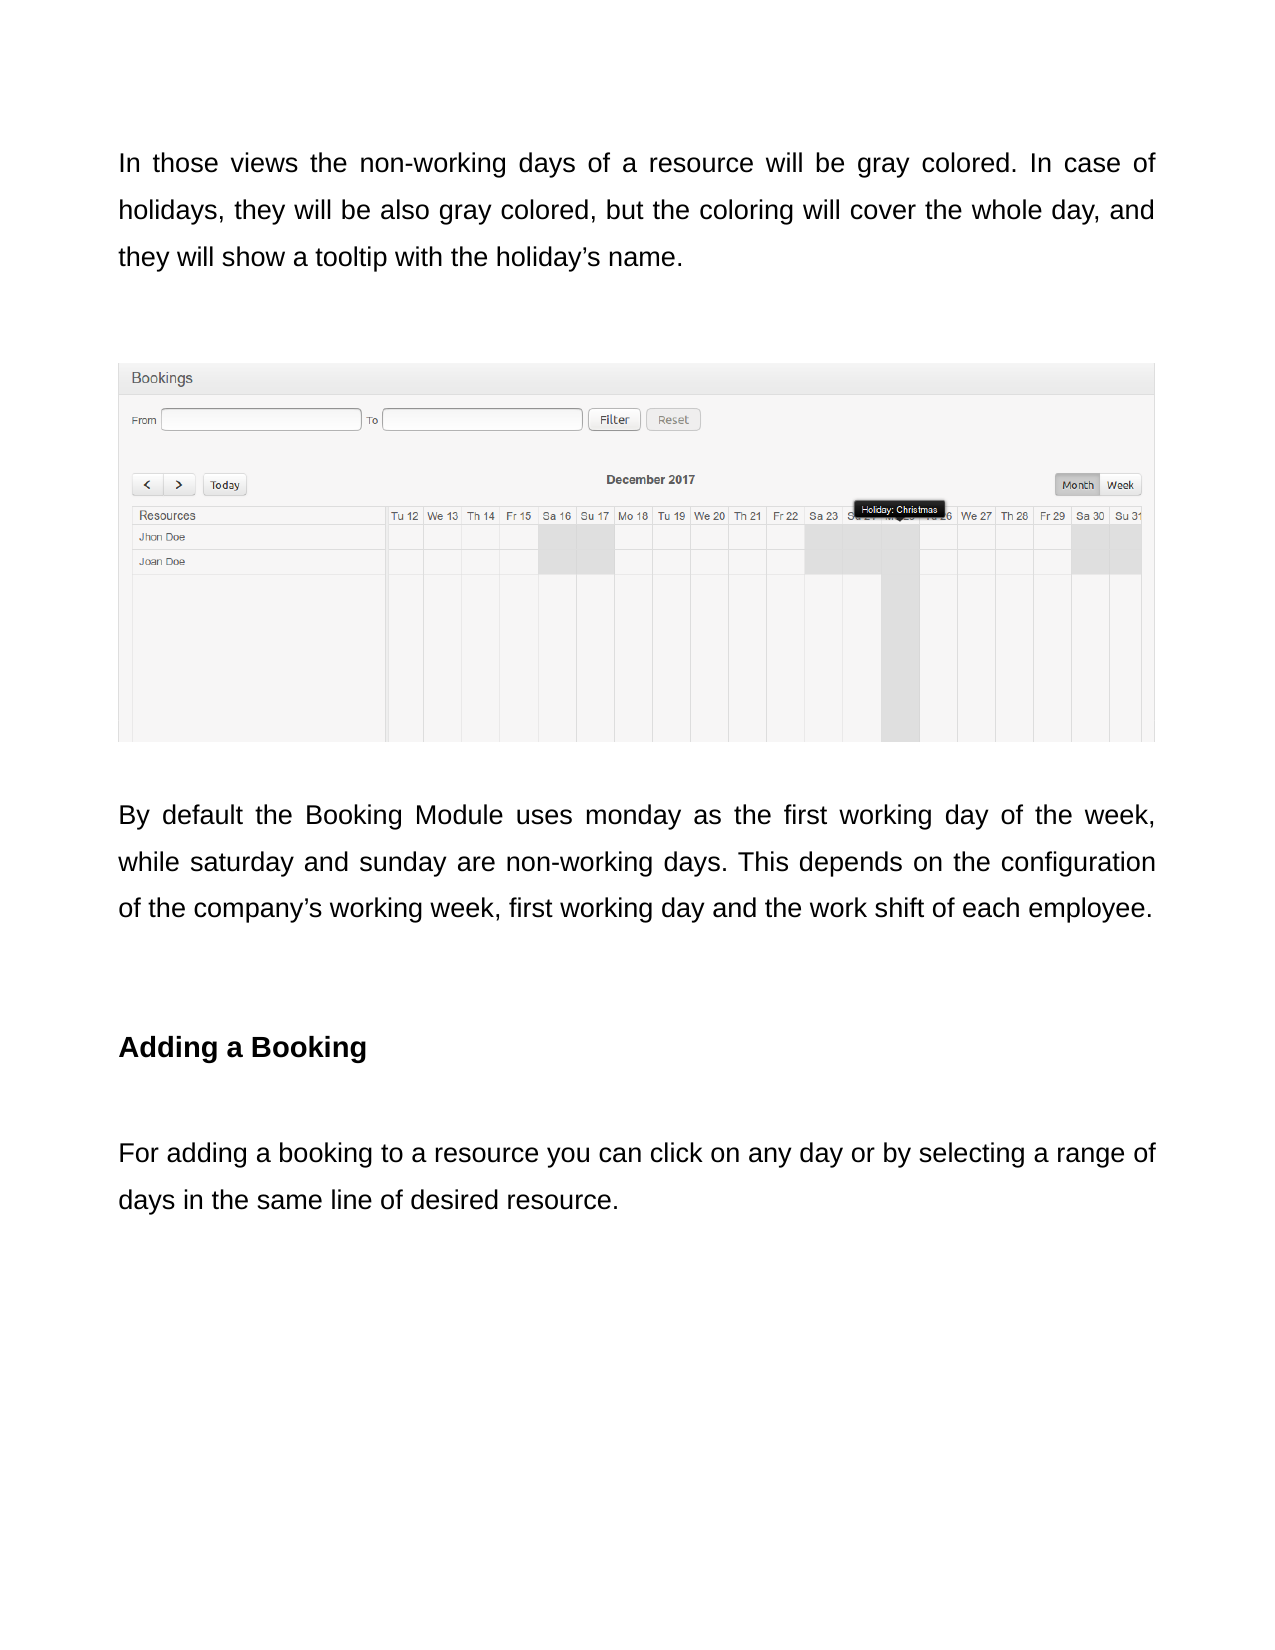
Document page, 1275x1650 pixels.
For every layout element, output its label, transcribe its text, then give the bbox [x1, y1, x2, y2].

picture [118, 363, 1157, 742]
subtitle Adding a Booking [118, 1030, 1157, 1063]
text For adding a booking to a resource you can click on any day or by selecting a range of days in the same line of desired resource. [118, 1137, 1157, 1216]
text By default the Booking Module uses monday as the first working day of the week, while saturday and sunday are non-working days. This depends on the configuration of the company’s working week, first working day and the work shift of each employee. [118, 799, 1157, 924]
text In those views the non-working days of a resource will be gray colored. In case of holidays, they will be also gray colored, but the coloring will cover the whole day, and they will show a tooltip with the holiday’s name. [118, 147, 1157, 272]
